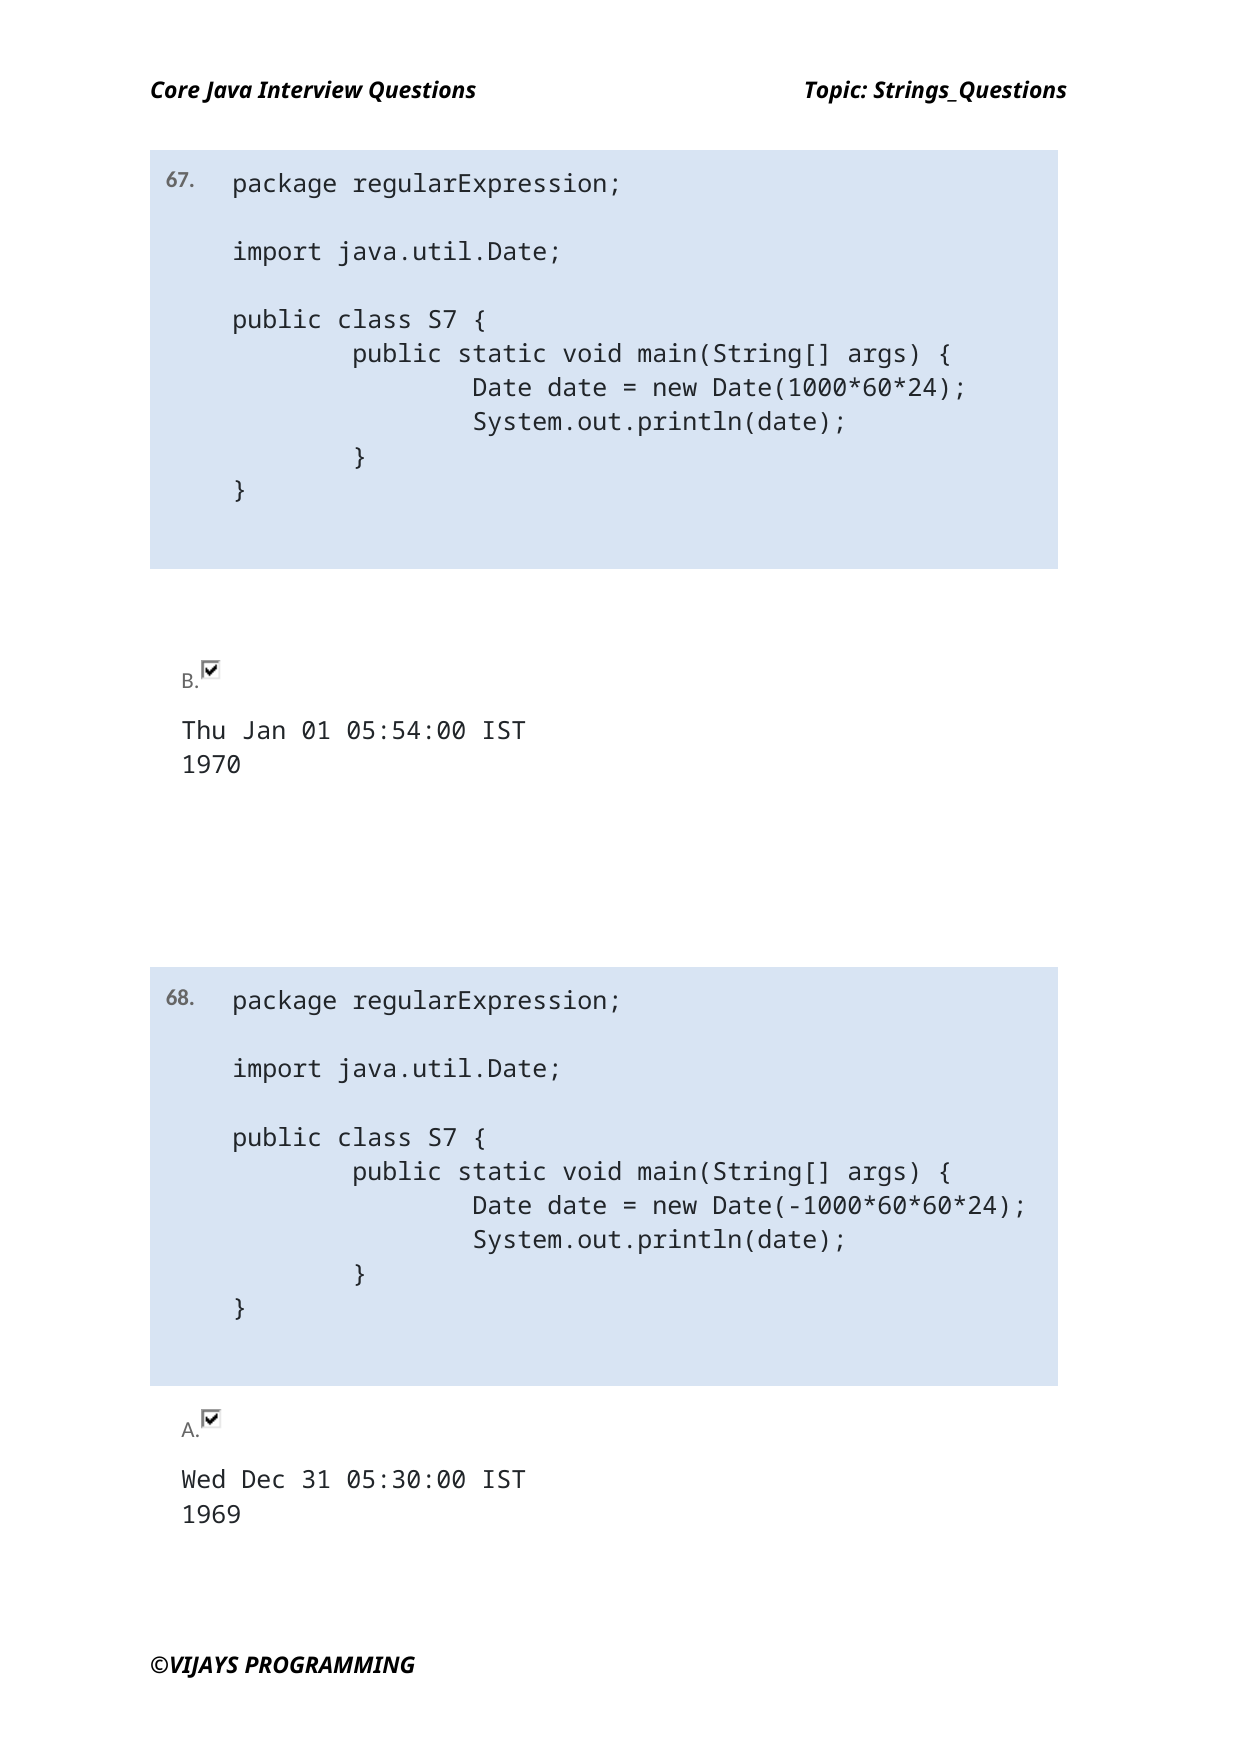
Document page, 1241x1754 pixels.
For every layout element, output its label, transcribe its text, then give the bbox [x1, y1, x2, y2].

table_cell [1058, 967, 1090, 1386]
table_cell [150, 1386, 1090, 1580]
table_header [181, 883, 580, 951]
table_header A. Wed Dec 31 05:30:00 IST 1969 [181, 1402, 580, 1564]
table_header package regularExpression; import java.util.Date; public class S7 { public static void main(String[] args) { Date date = new Date(1000*60*24); System.out.println(date); } } [216, 150, 1058, 569]
table_header [1058, 150, 1090, 569]
table_cell 68. [150, 967, 216, 1386]
table_cell [150, 569, 1090, 967]
table_cell package regularExpression; import java.util.Date; public class S7 { public static void main(String[] args) { Date date = new Date(-1000*60*60*24); System.out.println(date); } } [216, 967, 1058, 1386]
table_header [181, 584, 580, 652]
table_header 67. [150, 150, 216, 569]
table_header B. Thu Jan 01 05:54:00 IST 1970 [181, 653, 580, 883]
